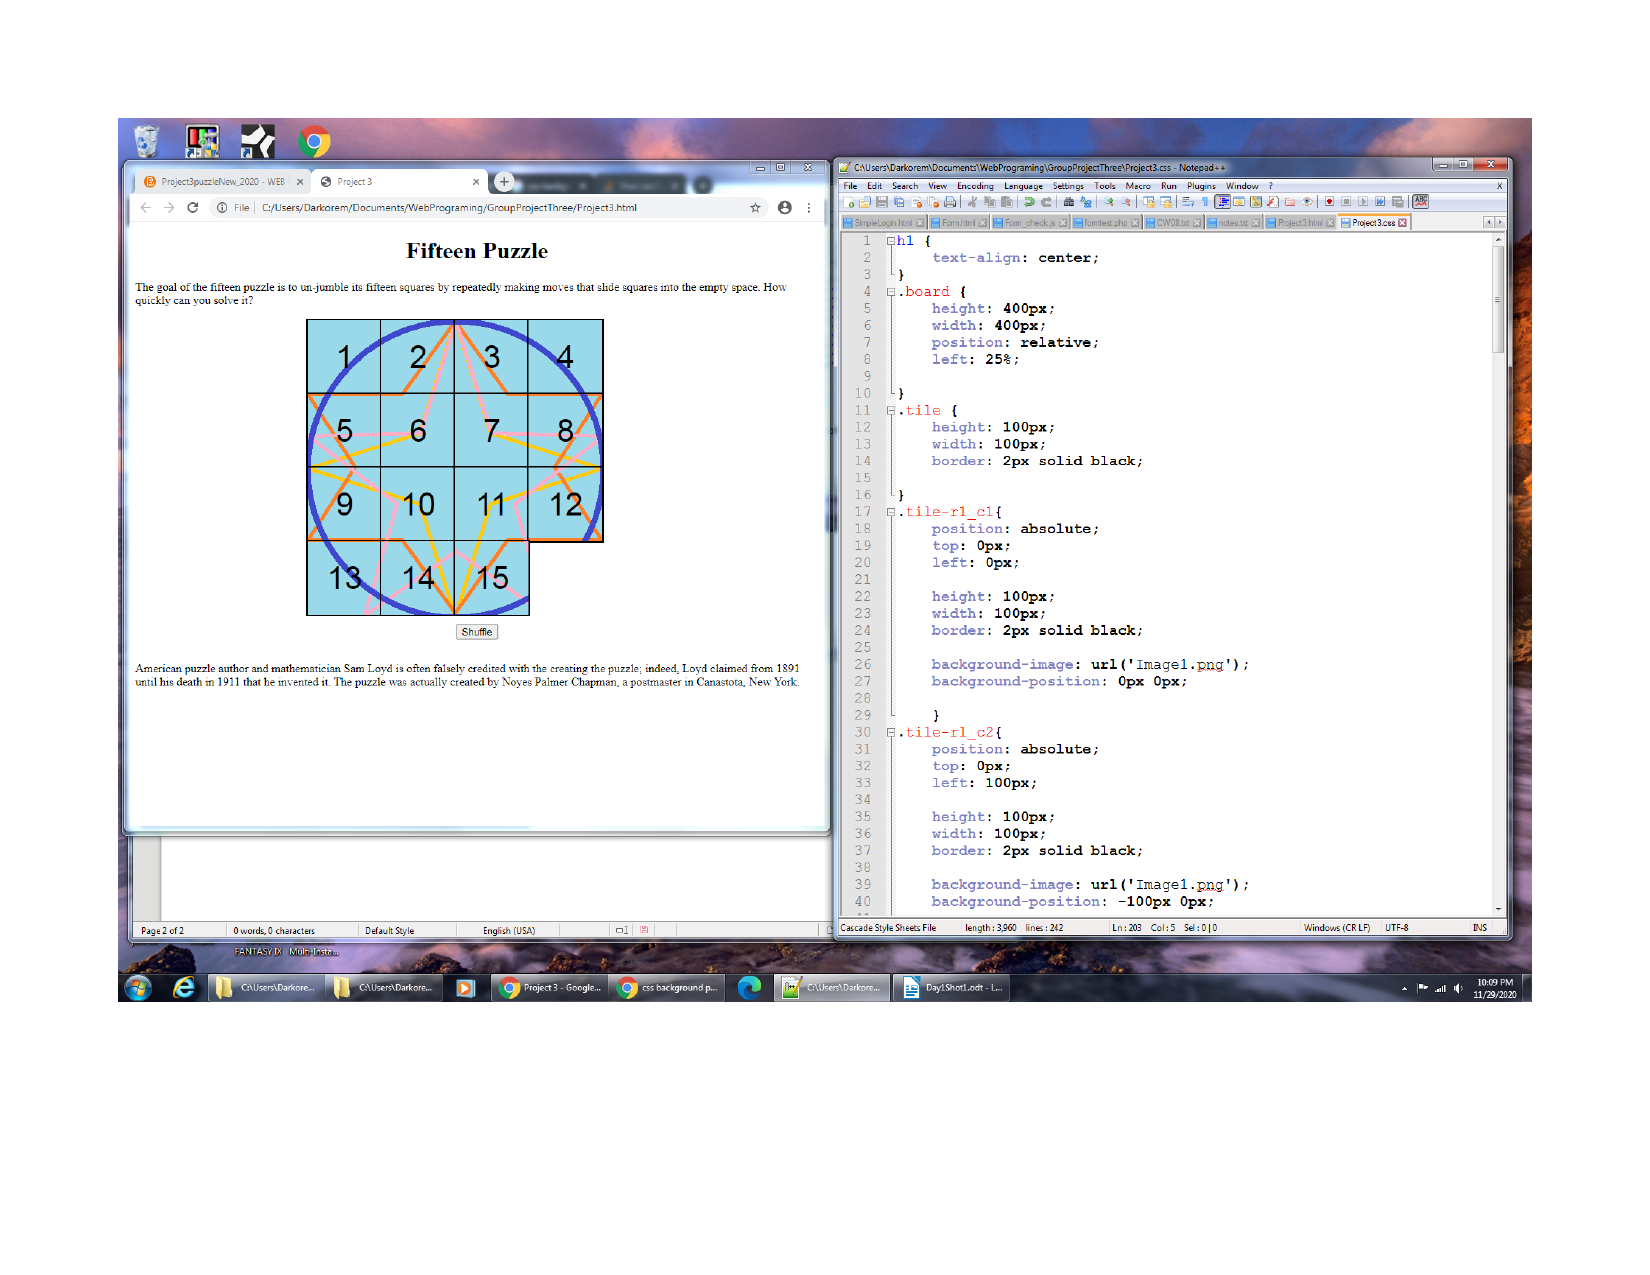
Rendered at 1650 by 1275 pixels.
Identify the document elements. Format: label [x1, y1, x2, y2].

picture [118, 118, 1532, 1002]
